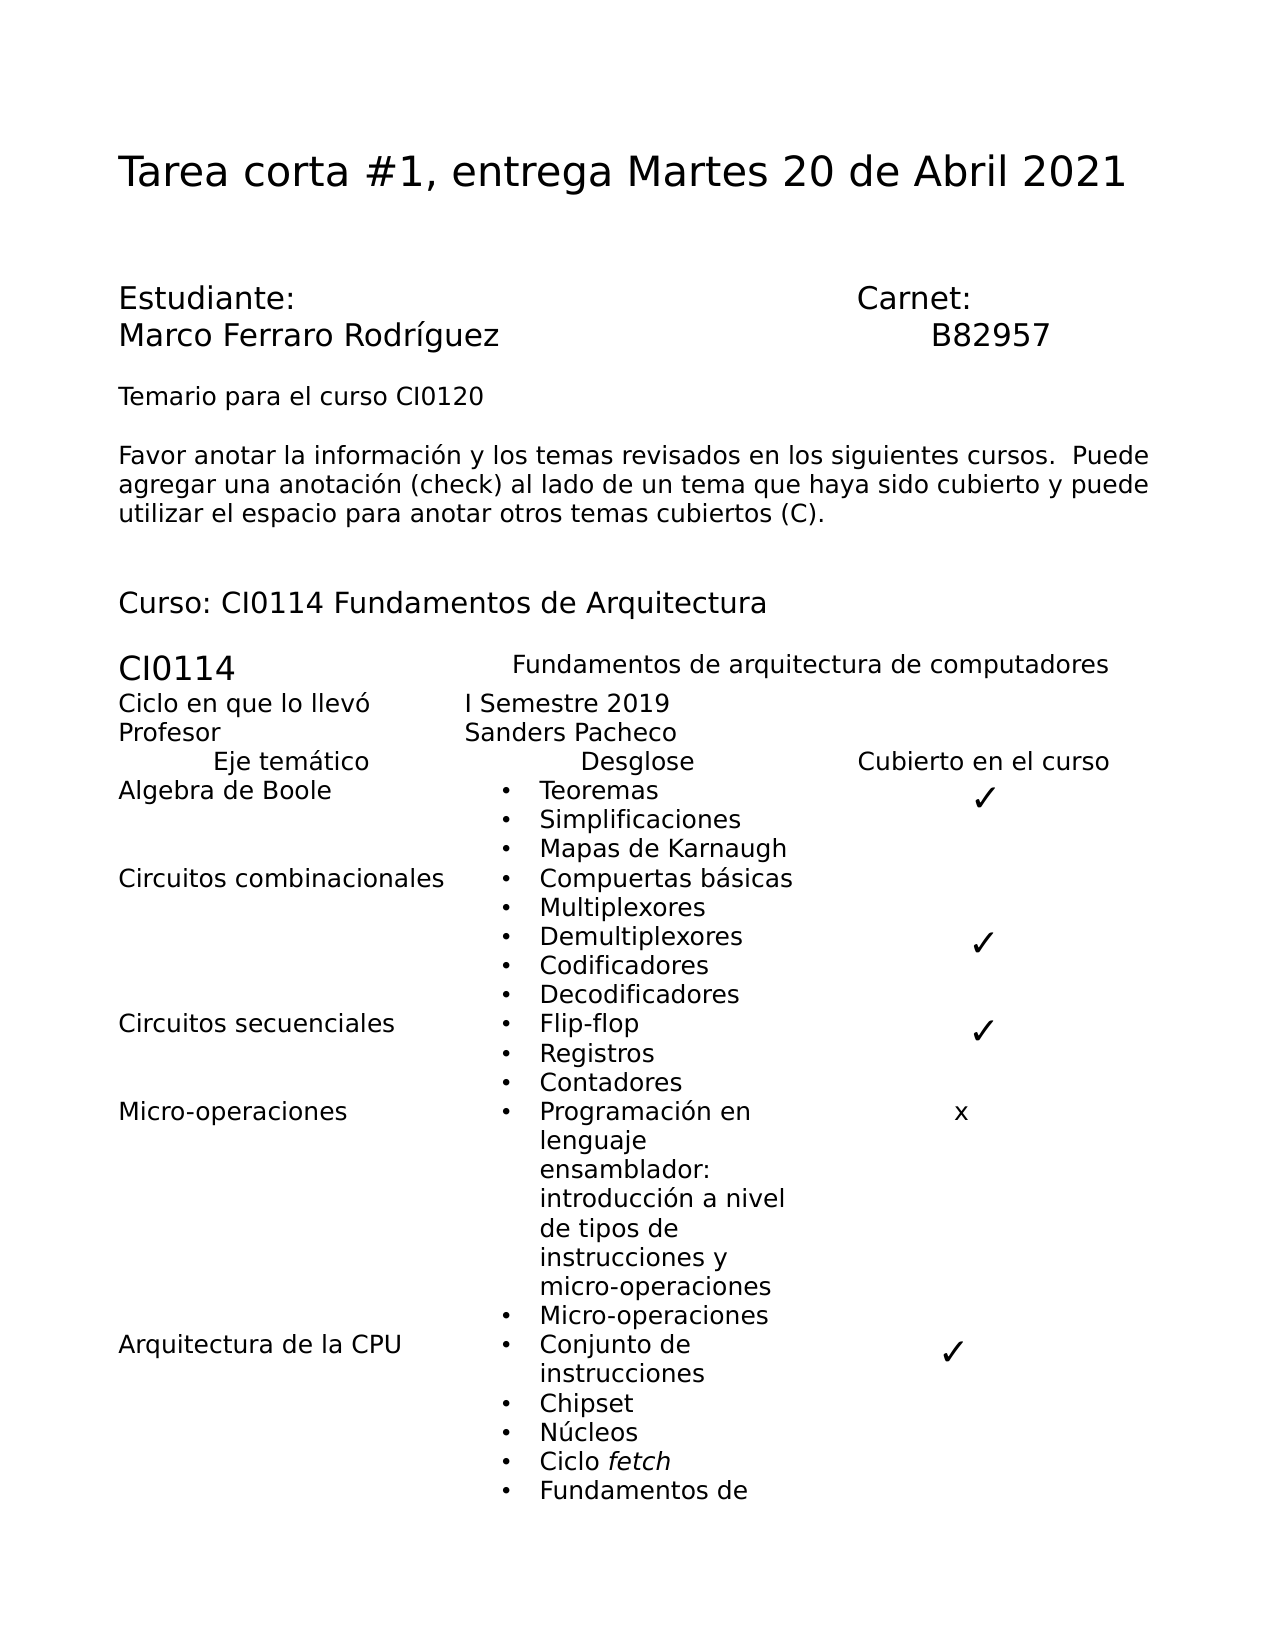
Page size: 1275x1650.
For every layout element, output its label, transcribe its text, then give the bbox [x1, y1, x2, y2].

table_cell ✓ [811, 776, 1157, 864]
table_cell ✓ [811, 864, 1157, 1009]
table_cell Cubierto en el curso [811, 747, 1157, 776]
table_cell Desglose [464, 747, 811, 776]
table_cell Micro-operaciones [118, 1097, 464, 1330]
table_cell Teoremas Simplificaciones Mapas de Karnaugh [464, 776, 811, 864]
text Temario para el curso CI0120 [118, 383, 1157, 412]
table_cell Arquitectura de la CPU [118, 1330, 464, 1505]
table_cell ✓ [811, 1330, 1157, 1505]
table_cell Algebra de Boole [118, 776, 464, 864]
table_header CI0114 [118, 650, 464, 689]
table_cell Ciclo en que lo llevó [118, 689, 464, 718]
table_cell I Semestre 2019 [464, 689, 1157, 718]
table_cell Circuitos secuenciales [118, 1010, 464, 1097]
table_cell Circuitos combinacionales [118, 864, 464, 1009]
text Curso: CI0114 Fundamentos de Arquitectura [118, 587, 1157, 621]
text Estudiante: Carnet: [118, 281, 1157, 317]
table_cell Programación en lenguaje ensamblador: introducción a nivel de tipos de instrucciones y micro-operaciones Micro-operaciones [464, 1097, 811, 1330]
text Tarea corta #1, entrega Martes 20 de Abril 2021 [118, 147, 1157, 196]
table_cell Flip-flop Registros Contadores [464, 1010, 811, 1097]
text Favor anotar la información y los temas revisados en los siguientes cursos. Puede agregar una anotación (check) al lado de un tema que haya sido cubierto y puede utilizar el espacio para anotar otros temas cubiertos (C). [118, 441, 1157, 528]
table_cell Sanders Pacheco [464, 718, 1157, 747]
table_cell Profesor [118, 718, 464, 747]
table_cell x [811, 1097, 1157, 1330]
table_cell Conjunto de instrucciones Chipset Núcleos Ciclo fetch Fundamentos de [464, 1330, 811, 1505]
table_cell Compuertas básicas Multiplexores Demultiplexores Codificadores Decodificadores [464, 864, 811, 1009]
text Marco Ferraro Rodríguez B82957 [118, 317, 1157, 353]
table_cell Eje temático [118, 747, 464, 776]
table_cell ✓ [811, 1010, 1157, 1097]
table_header Fundamentos de arquitectura de computadores [464, 650, 1157, 689]
